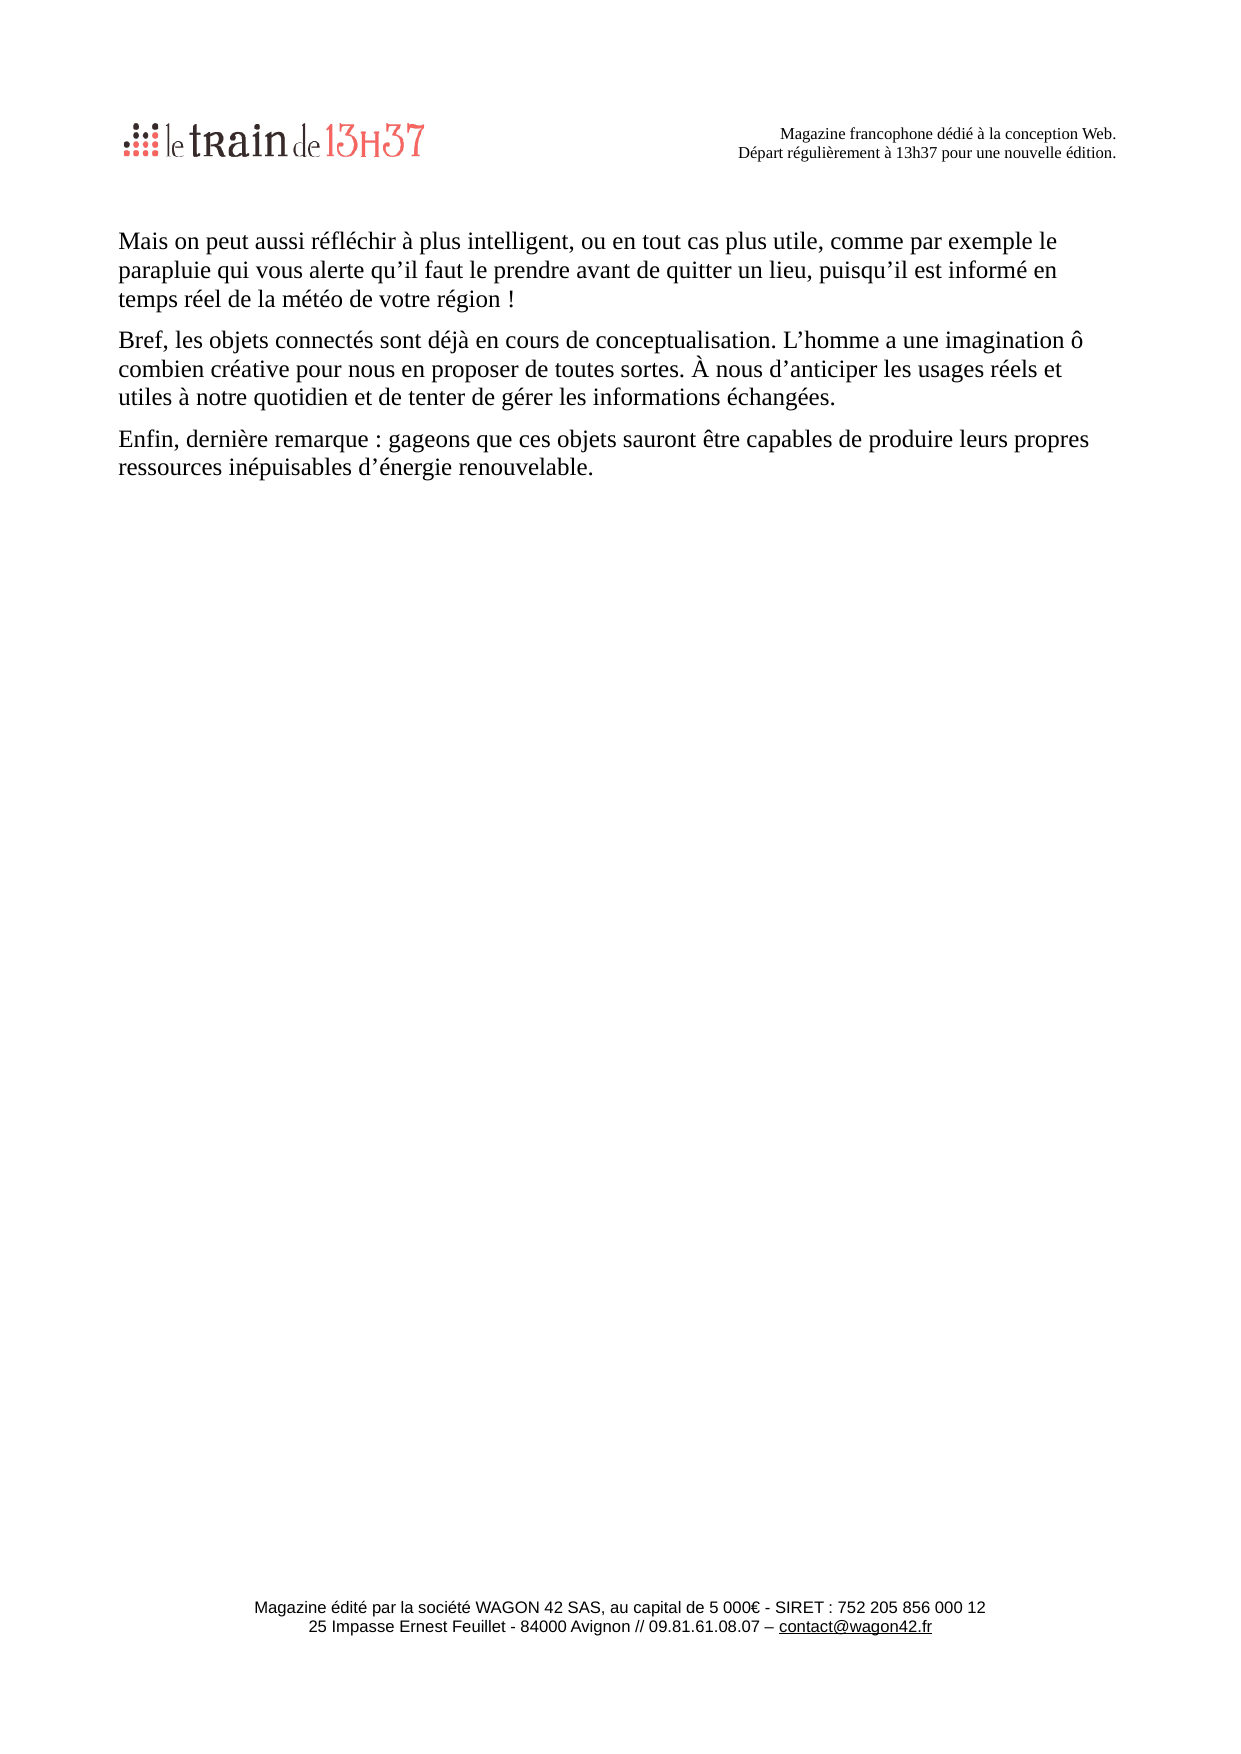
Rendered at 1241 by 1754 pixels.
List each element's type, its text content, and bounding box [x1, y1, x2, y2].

text Mais on peut aussi réfléchir à plus intelligent, ou en tout cas plus utile, comme par exemple le parapluie qui vous alerte qu’il faut le prendre avant de quitter un lieu, puisqu’il est informé en temps réel de la météo de votre région ! [118, 226, 1122, 312]
text Enfin, dernière remarque : gageons que ces objets sauront être capables de produire leurs propres ressources inépuisables d’énergie renouvelable. [118, 424, 1122, 481]
text Bref, les objets connectés sont déjà en cours de conceptualisation. L’homme a une imagination ô combien créative pour nous en proposer de toutes sortes. À nous d’anticiper les usages réels et utiles à notre quotidien et de tenter de gérer les informations échangées. [118, 325, 1122, 411]
picture [123, 123, 425, 157]
